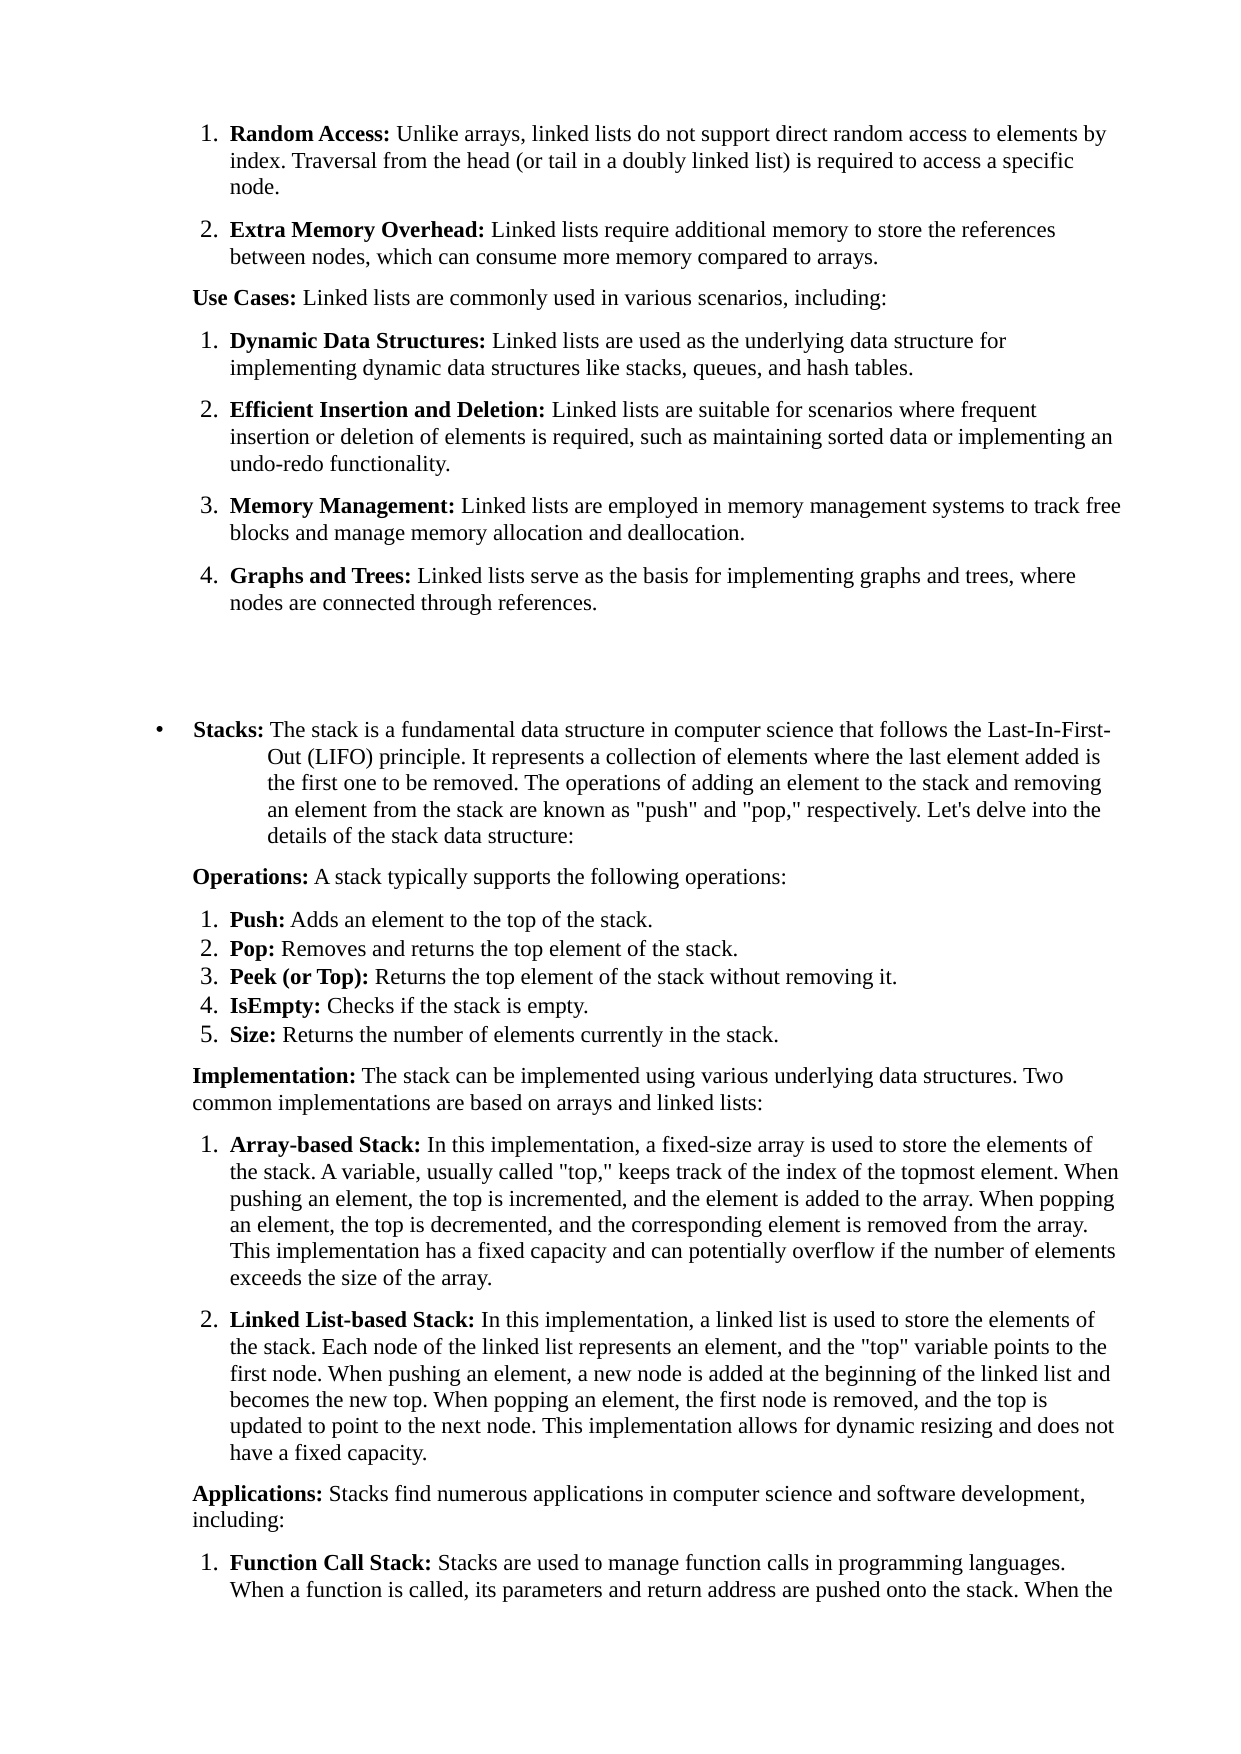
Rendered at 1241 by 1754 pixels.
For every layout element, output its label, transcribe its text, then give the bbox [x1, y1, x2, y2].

list Graphs and Trees: Linked lists serve as the basis for implementing graphs and trees, where nodes are connected through references. [200, 560, 1122, 615]
text Implementation: The stack can be implemented using various underlying data structures. Two common implementations are based on arrays and linked lists: [118, 1062, 1122, 1115]
list Dynamic Data Structures: Linked lists are used as the underlying data structure for implementing dynamic data structures like stacks, queues, and hash tables. [200, 325, 1122, 380]
text Applications: Stacks find numerous applications in computer science and software development, including: [118, 1480, 1122, 1532]
list Push: Adds an element to the top of the stack. [200, 904, 1122, 933]
list Extra Memory Overhead: Linked lists require additional memory to store the references between nodes, which can consume more memory compared to arrays. [200, 214, 1122, 269]
list Random Access: Unlike arrays, linked lists do not support direct random access to elements by index. Traversal from the head (or tail in a doubly linked list) is required to access a specific node. [200, 118, 1122, 199]
list Efficient Insertion and Deletion: Linked lists are suitable for scenarios where frequent insertion or deletion of elements is required, such as maintaining sorted data or implementing an undo-redo functionality. [200, 394, 1122, 476]
list Array-based Stack: In this implementation, a fixed-size array is used to store the elements of the stack. A variable, usually called "top," keeps track of the index of the topmost element. When pushing an element, the top is incremented, and the element is added to the array. When popping an element, the top is decremented, and the corresponding element is removed from the array. This implementation has a fixed capacity and can potentially overflow if the number of elements exceeds the size of the array. [200, 1129, 1122, 1290]
text Operations: A stack typically supports the following operations: [118, 863, 1122, 889]
list Stacks: The stack is a fundamental data structure in computer science that follows the Last-In-First- Out (LIFO) principle. It represents a collection of elements where the last element added is the first one to be removed. The operations of adding an element to the stack and removing an element from the stack are known as "push" and "pop," respectively. Let's delve into the details of the stack data structure: [156, 717, 1122, 848]
list Memory Management: Linked lists are employed in memory management systems to track free blocks and manage memory allocation and deallocation. [200, 491, 1122, 546]
list Pop: Removes and returns the top element of the stack. [200, 933, 1122, 961]
list IsEmpty: Checks if the stack is empty. [200, 990, 1122, 1019]
list Function Call Stack: Stacks are used to manage function calls in programming languages. When a function is called, its parameters and return address are pushed onto the stack. When the [200, 1547, 1122, 1602]
list Linked List-based Stack: In this implementation, a linked list is used to store the elements of the stack. Each node of the linked list represents an element, and the "top" variable points to the first node. When pushing an element, a new node is added at the beginning of the linked list and becomes the new top. When popping an element, the first node is removed, and the top is updated to point to the next node. This implementation allows for dynamic resizing and does not have a fixed capacity. [200, 1304, 1122, 1465]
list Size: Returns the number of elements currently in the stack. [200, 1019, 1122, 1048]
list Peek (or Top): Returns the top element of the stack without removing it. [200, 961, 1122, 990]
text Use Cases: Linked lists are commonly used in various scenarios, including: [118, 284, 1122, 310]
